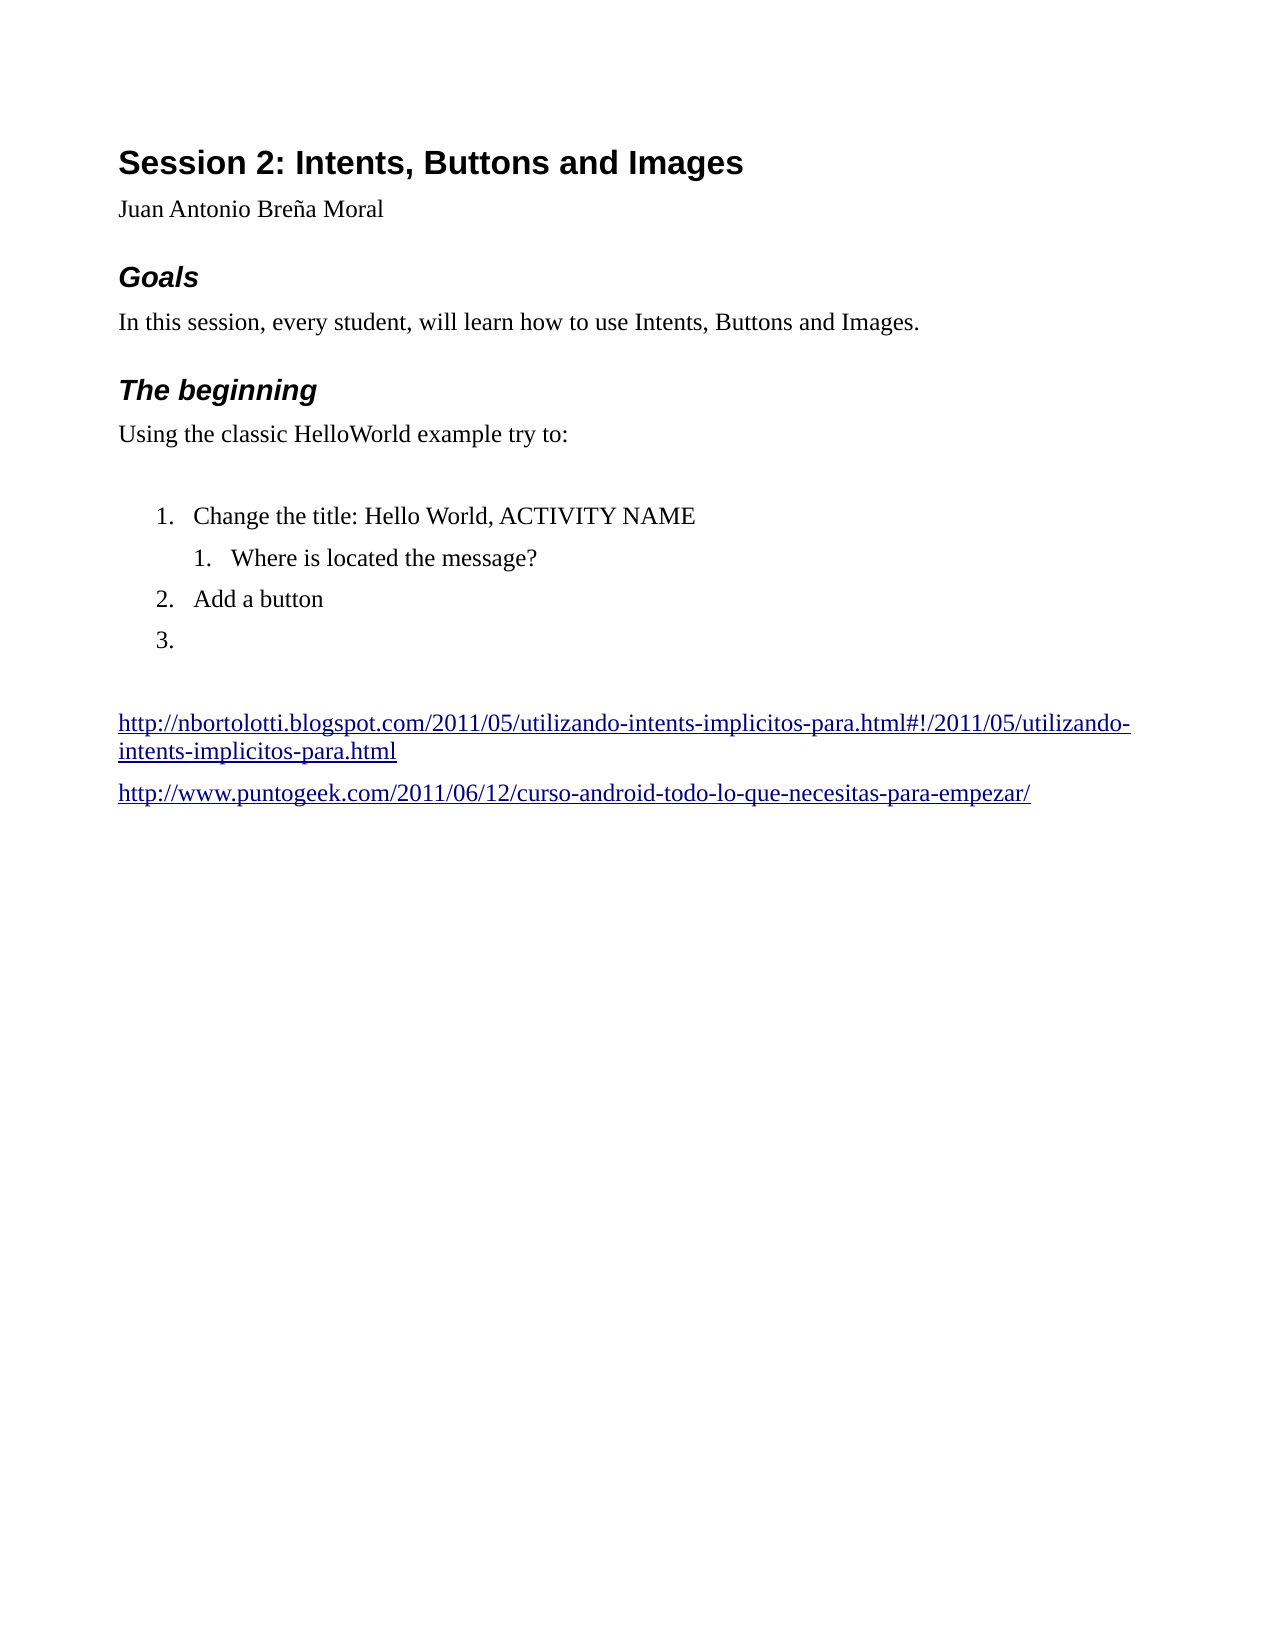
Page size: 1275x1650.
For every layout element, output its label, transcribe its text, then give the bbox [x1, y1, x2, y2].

text In this session, every student, will learn how to use Intents, Buttons and Images. [118, 307, 1157, 335]
text http://www.puntogeek.com/2011/06/12/curso-android-todo-lo-que-necesitas-para-empezar/ [118, 778, 1157, 806]
subtitle The beginning [118, 373, 1157, 406]
text http://nbortolotti.blogspot.com/2011/05/utilizando-intents-implicitos-para.html#!/2011/05/utilizando-intents-implicitos-para.html [118, 708, 1157, 765]
text Using the classic HelloWorld example try to: [118, 419, 1157, 448]
list Where is located the message? [193, 543, 1157, 571]
list Add a button [156, 584, 1157, 613]
subtitle Session 2: Intents, Buttons and Images [118, 143, 1157, 182]
list Change the title: Hello World, ACTIVITY NAME [156, 501, 1157, 530]
subtitle Goals [118, 261, 1157, 294]
text Juan Antonio Breña Moral [118, 194, 1157, 223]
